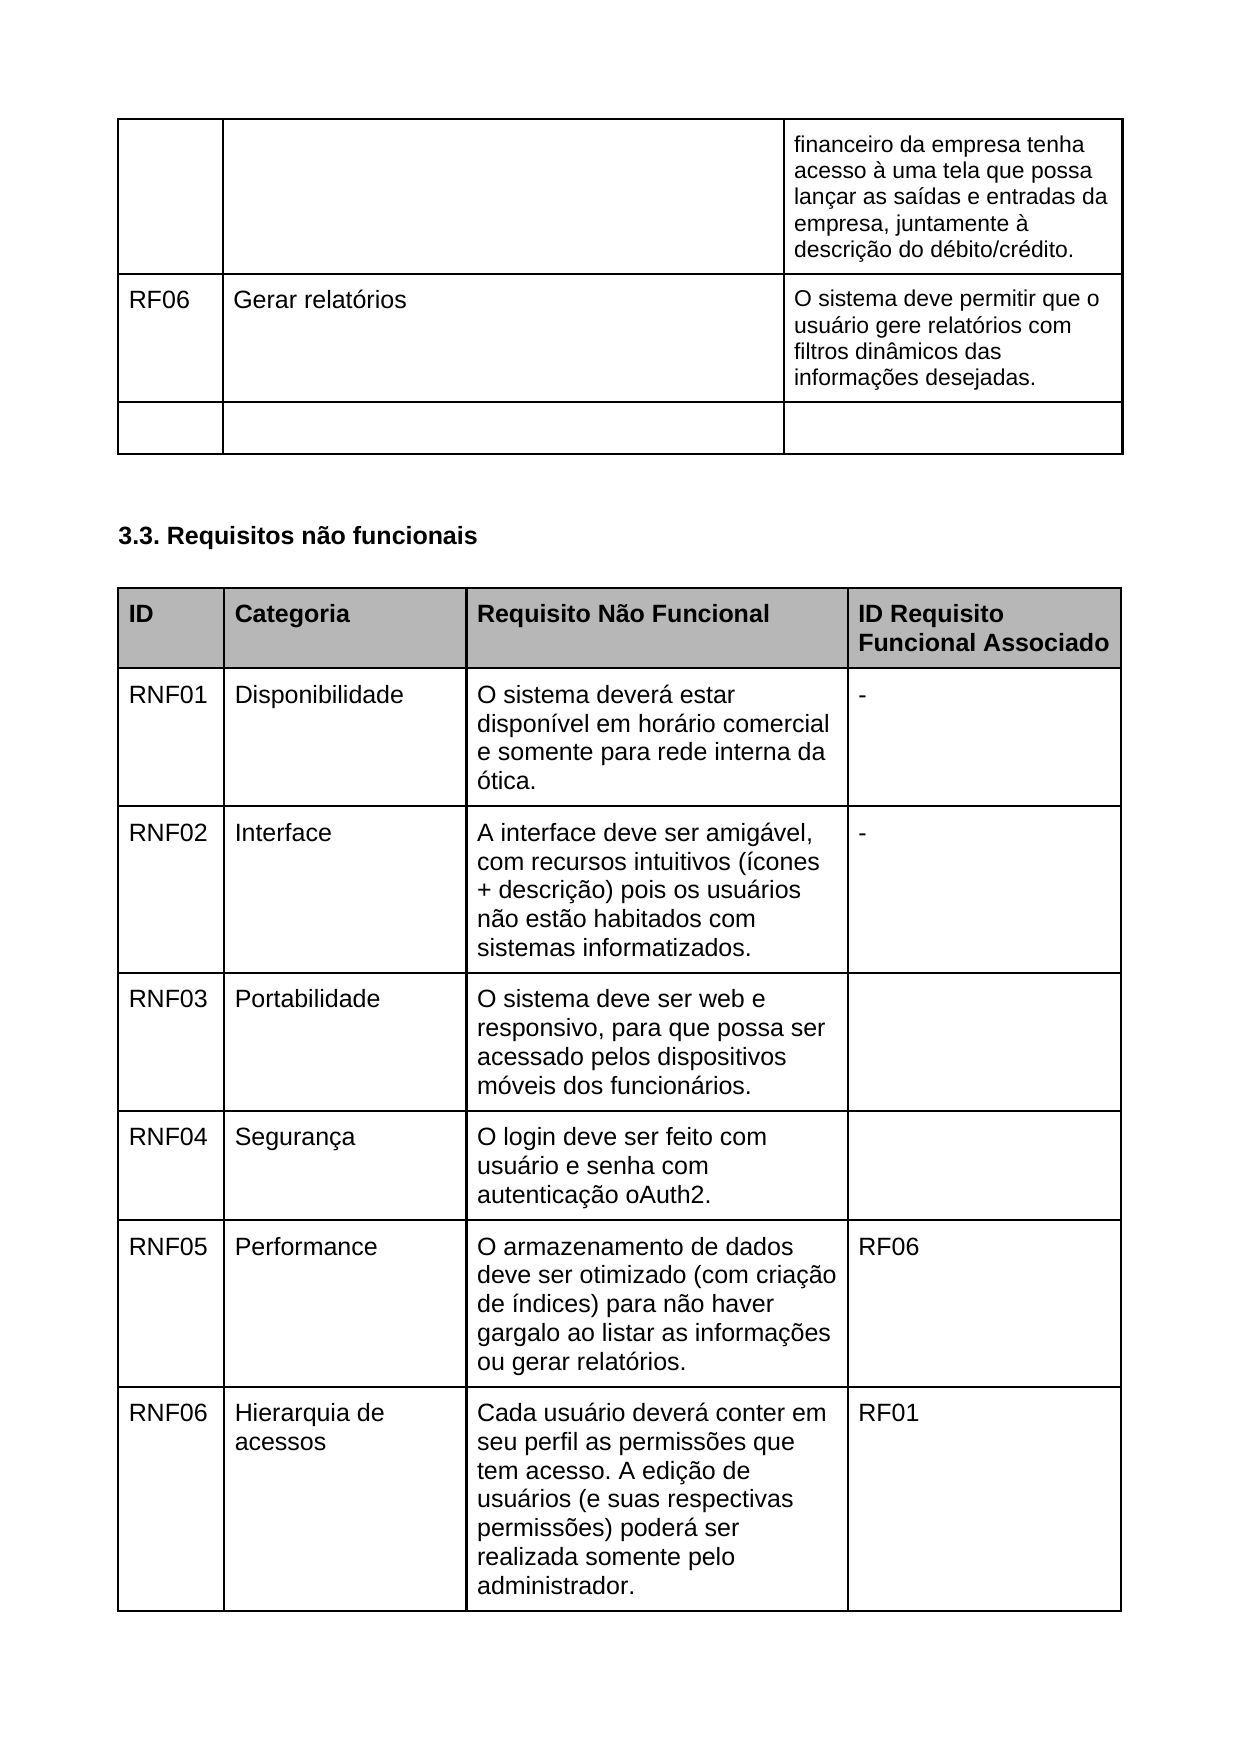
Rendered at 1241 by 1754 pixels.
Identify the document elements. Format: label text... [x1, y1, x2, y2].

table_header Categoria [225, 589, 465, 667]
table_cell RNF05 [119, 1221, 223, 1386]
table_cell Gerar relatórios [224, 275, 783, 401]
table_cell RF01 [849, 1388, 1120, 1610]
table_cell O sistema deve permitir que o usuário gere relatórios com filtros dinâmicos das informações desejadas. [785, 275, 1121, 401]
table_header ID Requisito Funcional Associado [849, 589, 1120, 667]
table_cell O sistema deve ser web e responsivo, para que possa ser acessado pelos dispositivos móveis dos funcionários. [468, 974, 847, 1110]
table_cell financeiro da empresa tenha acesso à uma tela que possa lançar as saídas e entradas da empresa, juntamente à descrição do débito/crédito. [785, 120, 1121, 273]
table_cell A interface deve ser amigável, com recursos intuitivos (ícones + descrição) pois os usuários não estão habitados com sistemas informatizados. [468, 807, 847, 972]
table_cell RNF03 [119, 974, 223, 1110]
table_cell Segurança [225, 1112, 465, 1219]
table_cell Hierarquia de acessos [225, 1388, 465, 1610]
table_cell [224, 120, 783, 273]
table_cell Disponibilidade [225, 669, 465, 805]
table_cell O armazenamento de dados deve ser otimizado (com criação de índices) para não haver gargalo ao listar as informações ou gerar relatórios. [468, 1221, 847, 1386]
table_cell RNF04 [119, 1112, 223, 1219]
table_cell [224, 403, 783, 453]
table_cell Cada usuário deverá conter em seu perfil as permissões que tem acesso. A edição de usuários (e suas respectivas permissões) poderá ser realizada somente pelo administrador. [468, 1388, 847, 1610]
table_cell RF06 [849, 1221, 1120, 1386]
table_cell RNF02 [119, 807, 223, 972]
table_cell RNF06 [119, 1388, 223, 1610]
table_cell [849, 974, 1120, 1110]
table_header Requisito Não Funcional [468, 589, 847, 667]
table_cell RNF01 [119, 669, 223, 805]
table_cell [849, 1112, 1120, 1219]
table_cell [119, 120, 222, 273]
table_cell O sistema deverá estar disponível em horário comercial e somente para rede interna da ótica. [468, 669, 847, 805]
table_header ID [119, 589, 223, 667]
table_cell Interface [225, 807, 465, 972]
table_cell RF06 [119, 275, 222, 401]
table_cell - [849, 669, 1120, 805]
table_cell Performance [225, 1221, 465, 1386]
table_cell Portabilidade [225, 974, 465, 1110]
table_cell - [849, 807, 1120, 972]
table_cell [785, 403, 1121, 453]
table_cell [119, 403, 222, 453]
text 3.3. Requisitos não funcionais [118, 521, 1122, 549]
table_cell O login deve ser feito com usuário e senha com autenticação oAuth2. [468, 1112, 847, 1219]
